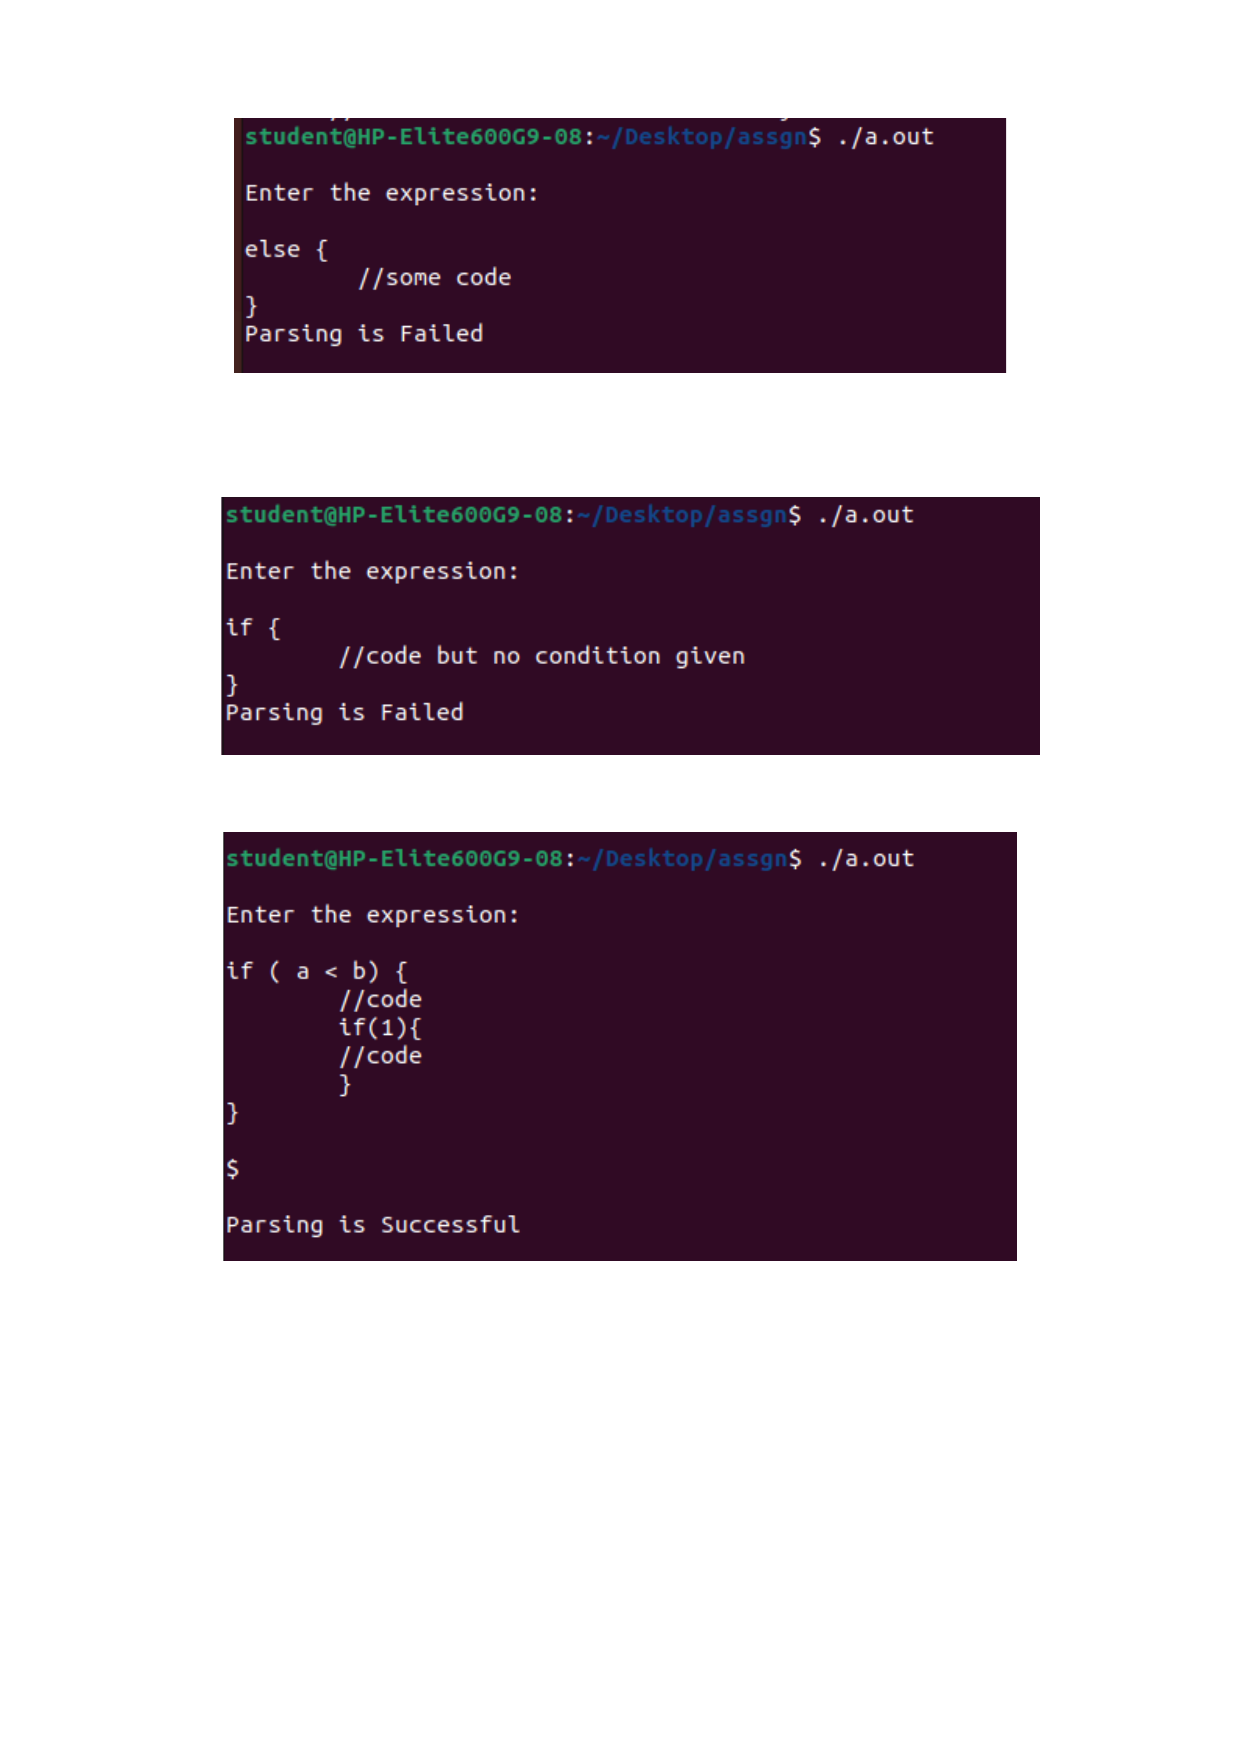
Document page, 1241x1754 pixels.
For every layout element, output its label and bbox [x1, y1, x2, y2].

picture [223, 832, 1017, 1261]
picture [221, 497, 1040, 755]
picture [234, 118, 1007, 373]
